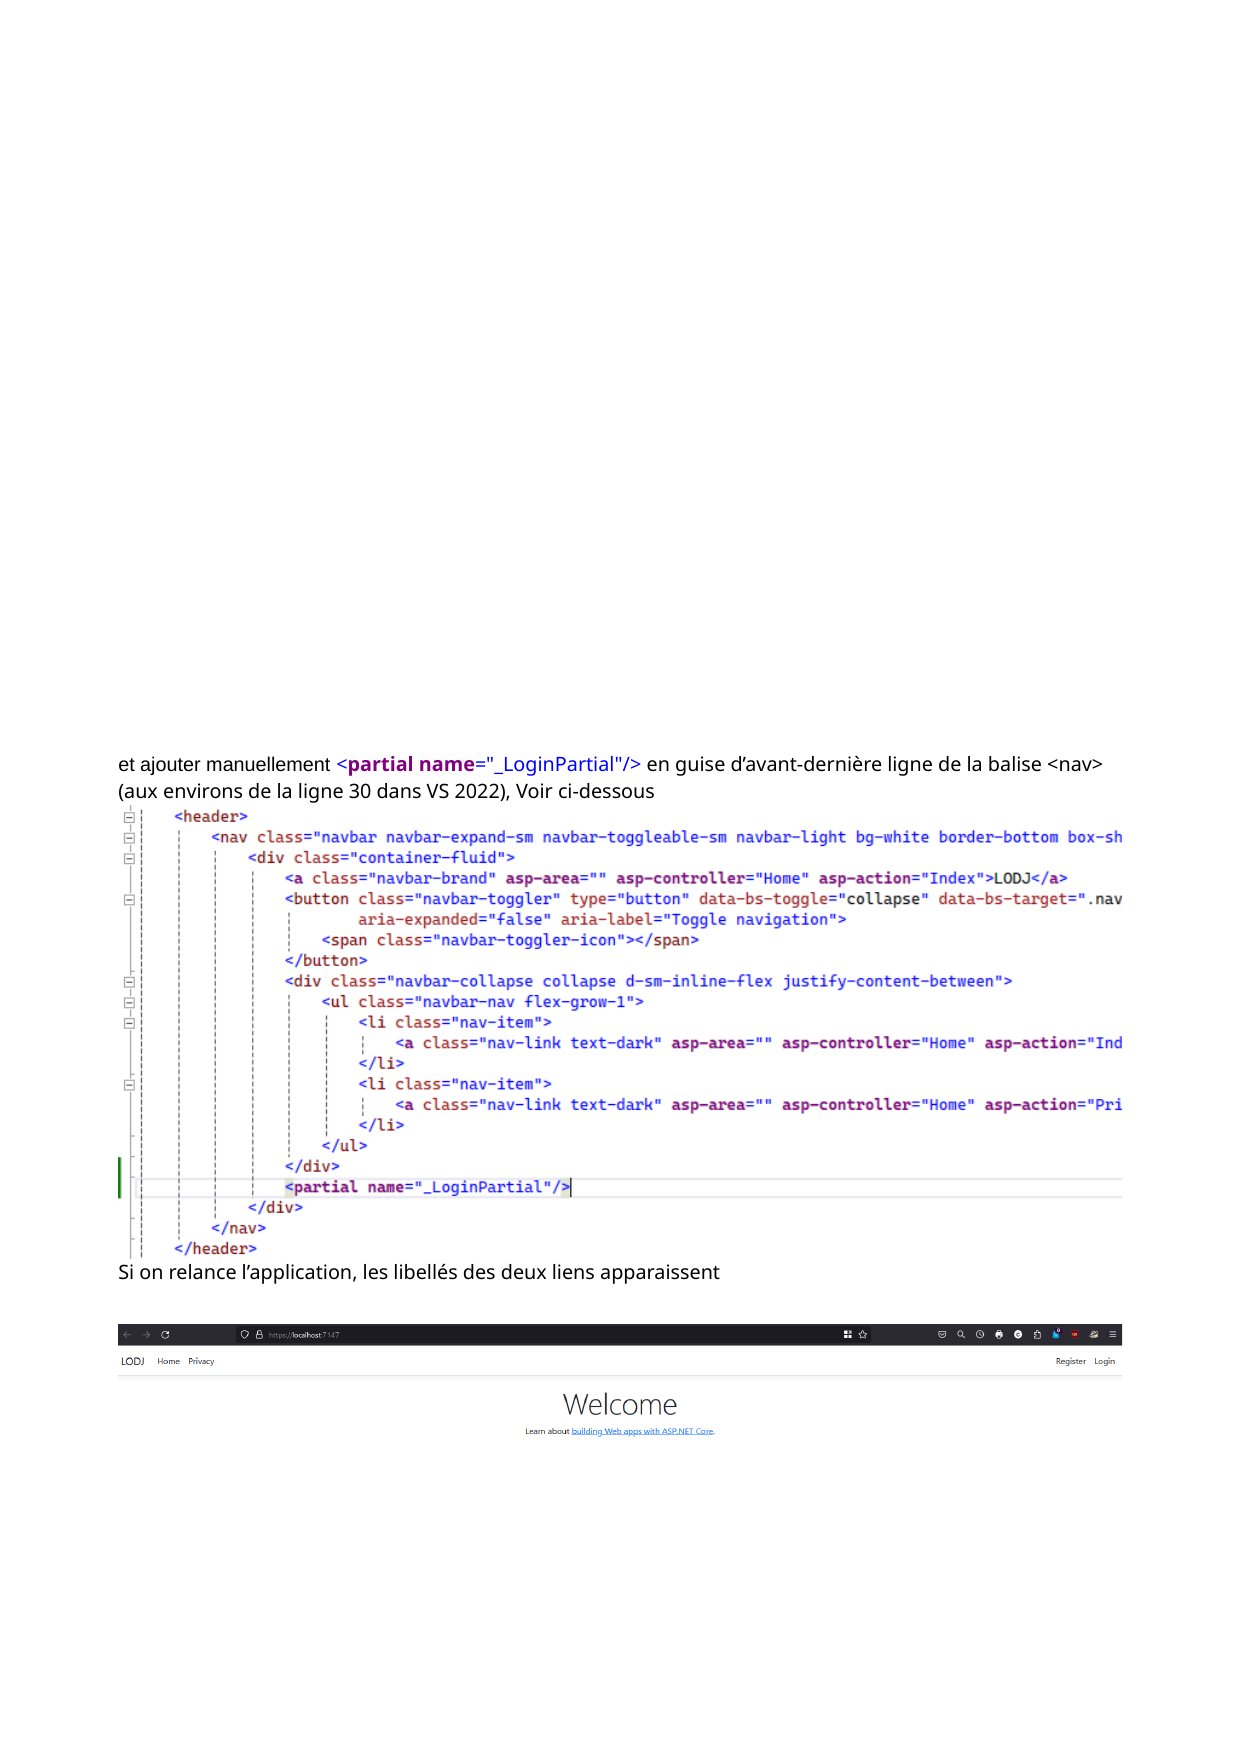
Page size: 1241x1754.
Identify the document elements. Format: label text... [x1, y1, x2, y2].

picture [118, 1324, 1123, 1444]
picture [118, 805, 1123, 1259]
text Si on relance l’application, les libellés des deux liens apparaissent [118, 1259, 1122, 1285]
text et ajouter manuellement <partial name="_LoginPartial"/> en guise d’avant-dernière ligne de la balise <nav> (aux environs de la ligne 30 dans VS 2022), Voir ci-dessous [118, 751, 1122, 804]
